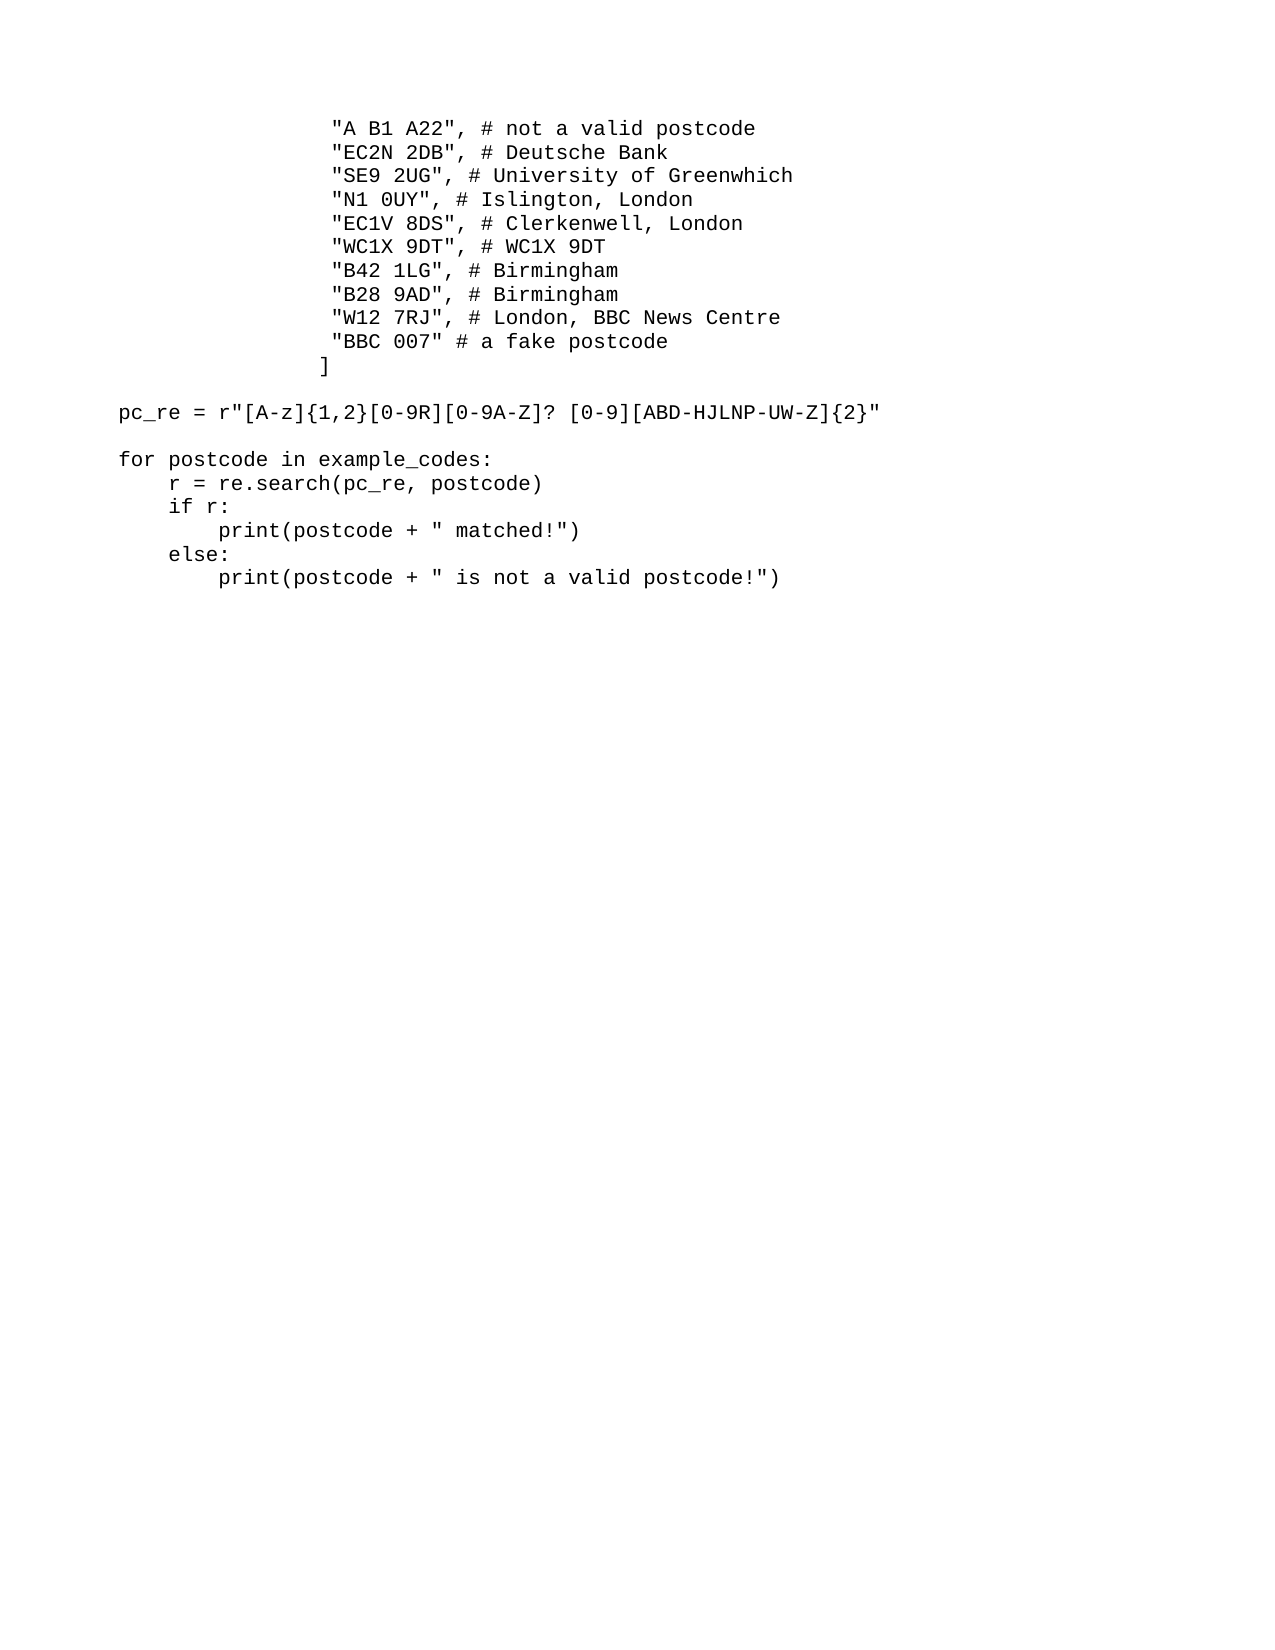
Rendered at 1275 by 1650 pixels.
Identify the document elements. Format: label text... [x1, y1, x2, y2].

text "A B1 A22", # not a valid postcode [118, 118, 1157, 142]
text "EC2N 2DB", # Deutsche Bank [118, 142, 1157, 165]
text pc_re = r"[A-z]{1,2}[0-9R][0-9A-Z]? [0-9][ABD-HJLNP-UW-Z]{2}" [118, 402, 1157, 426]
text for postcode in example_codes: [118, 449, 1157, 473]
text "B42 1LG", # Birmingham [118, 260, 1157, 284]
text ] [118, 354, 1157, 378]
text print(postcode + " is not a valid postcode!") [118, 567, 1157, 591]
text "WC1X 9DT", # WC1X 9DT [118, 236, 1157, 260]
text "SE9 2UG", # University of Greenwhich [118, 165, 1157, 189]
text else: [118, 544, 1157, 567]
text "W12 7RJ", # London, BBC News Centre [118, 307, 1157, 331]
text "EC1V 8DS", # Clerkenwell, London [118, 213, 1157, 236]
text if r: [118, 496, 1157, 520]
text "B28 9AD", # Birmingham [118, 284, 1157, 307]
text r = re.search(pc_re, postcode) [118, 473, 1157, 496]
text "N1 0UY", # Islington, London [118, 189, 1157, 213]
text print(postcode + " matched!") [118, 520, 1157, 544]
text "BBC 007" # a fake postcode [118, 331, 1157, 354]
